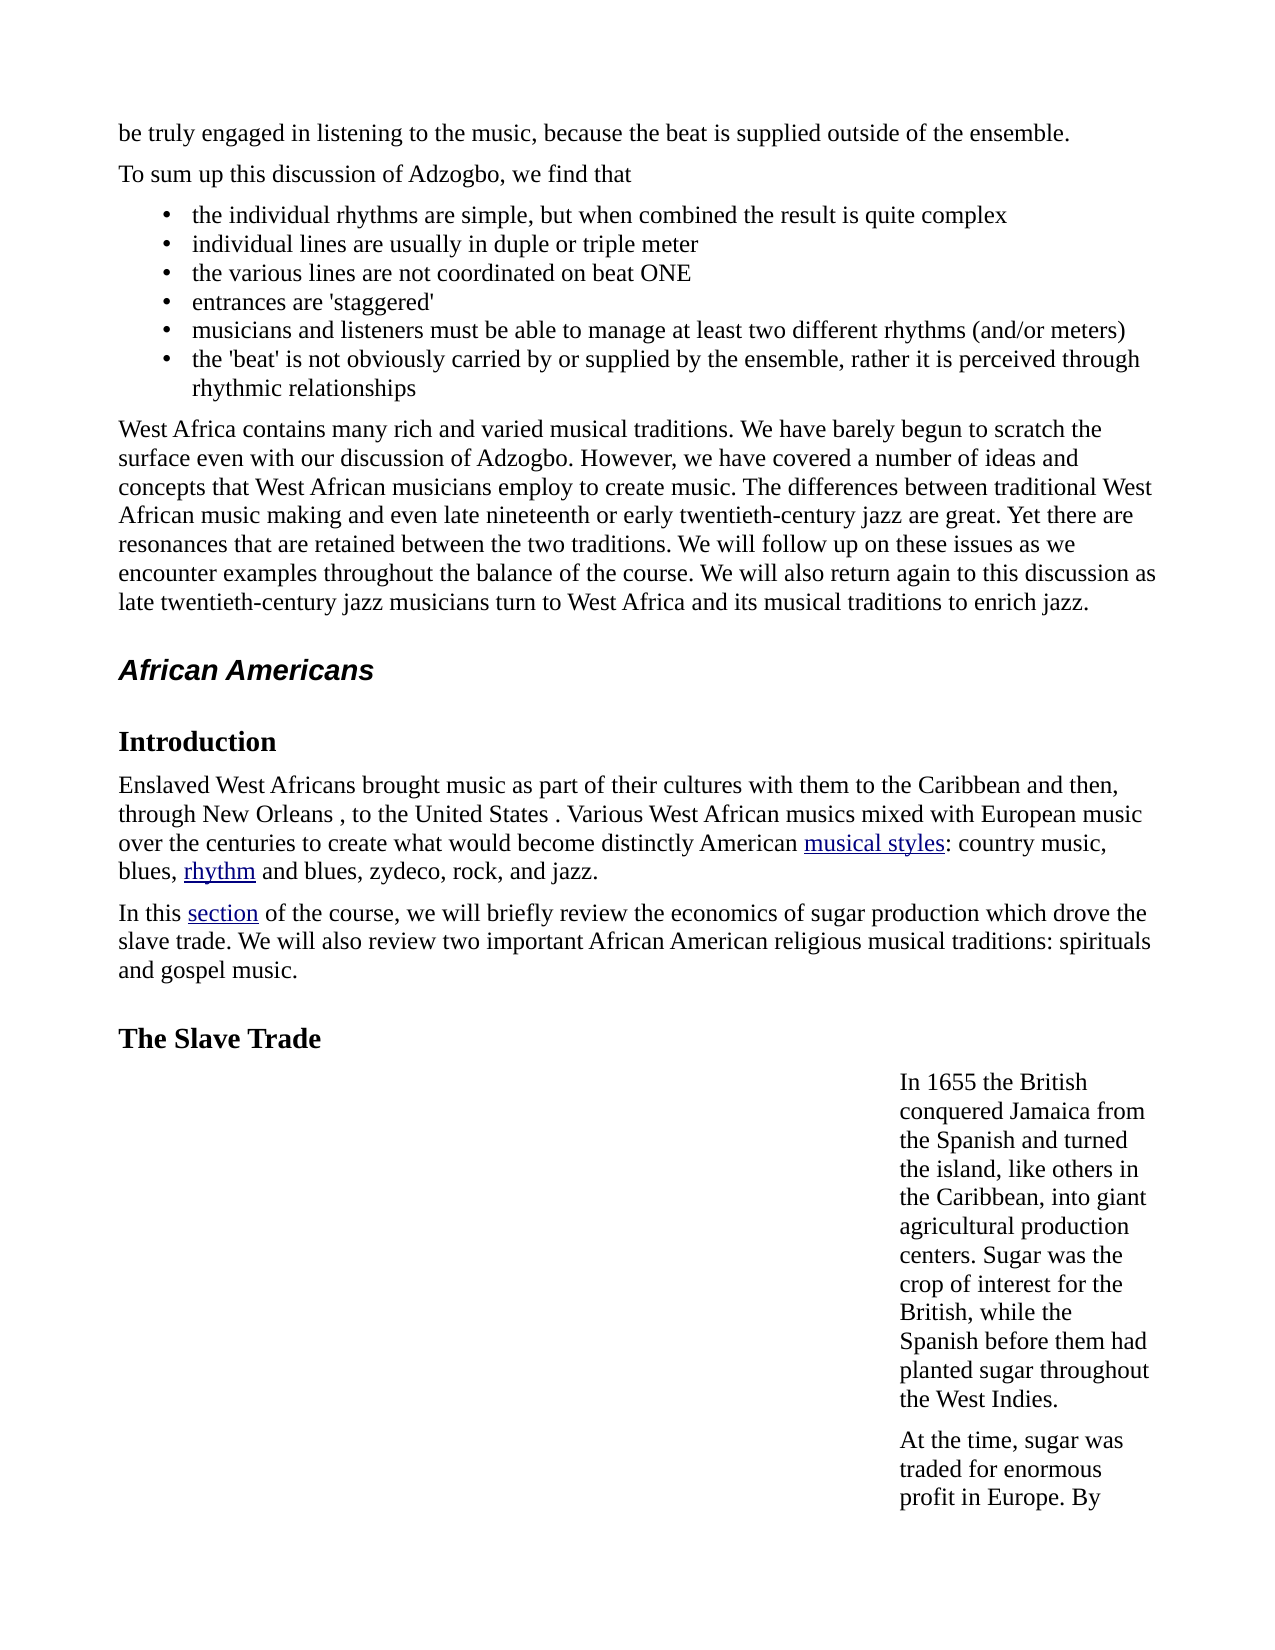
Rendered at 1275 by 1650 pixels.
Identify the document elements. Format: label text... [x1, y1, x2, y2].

text At the time, sugar was traded for enormous profit in Europe. By [118, 1425, 1157, 1511]
subtitle The Slave Trade [118, 1021, 1157, 1055]
list the various lines are not coordinated on beat ONE [162, 258, 1157, 287]
text To sum up this discussion of Adzogbo, we find that [118, 159, 1157, 188]
text Enslaved West Africans brought music as part of their cultures with them to the Caribbean and then, through New Orleans , to the United States . Various West African musics mixed with European music over the centuries to create what would become distinctly American musical styles: country music, blues, rhythm and blues, zydeco, rock, and jazz. [118, 770, 1157, 885]
list the 'beat' is not obviously carried by or supplied by the ensemble, rather it is perceived through rhythmic relationships [162, 344, 1157, 402]
subtitle African Americans [118, 653, 1157, 687]
list individual lines are usually in duple or triple meter [162, 229, 1157, 258]
text In this section of the course, we will briefly review the economics of sugar production which drove the slave trade. We will also review two important African American religious musical traditions: spirituals and gospel music. [118, 898, 1157, 984]
text West Africa contains many rich and varied musical traditions. We have barely begun to scratch the surface even with our discussion of Adzogbo. However, we have covered a number of ideas and concepts that West African musicians employ to create music. The differences between traditional West African music making and even late nineteenth or early twentieth-century jazz are great. Yet there are resonances that are retained between the two traditions. We will follow up on these issues as we encounter examples throughout the balance of the course. We will also return again to this discussion as late twentieth-century jazz musicians turn to West Africa and its musical traditions to enrich jazz. [118, 414, 1157, 616]
subtitle Introduction [118, 724, 1157, 758]
list entrances are 'staggered' [162, 287, 1157, 316]
text be truly engaged in listening to the music, because the beat is supplied outside of the ensemble. [118, 118, 1157, 147]
list musicians and listeners must be able to manage at least two different rhythms (and/or meters) [162, 316, 1157, 344]
text In 1655 the British conquered Jamaica from the Spanish and turned the island, like others in the Caribbean, into giant agricultural production centers. Sugar was the crop of interest for the British, while the Spanish before them had planted sugar throughout the West Indies. [118, 1067, 1157, 1412]
list the individual rhythms are simple, but when combined the result is quite complex [162, 201, 1157, 229]
